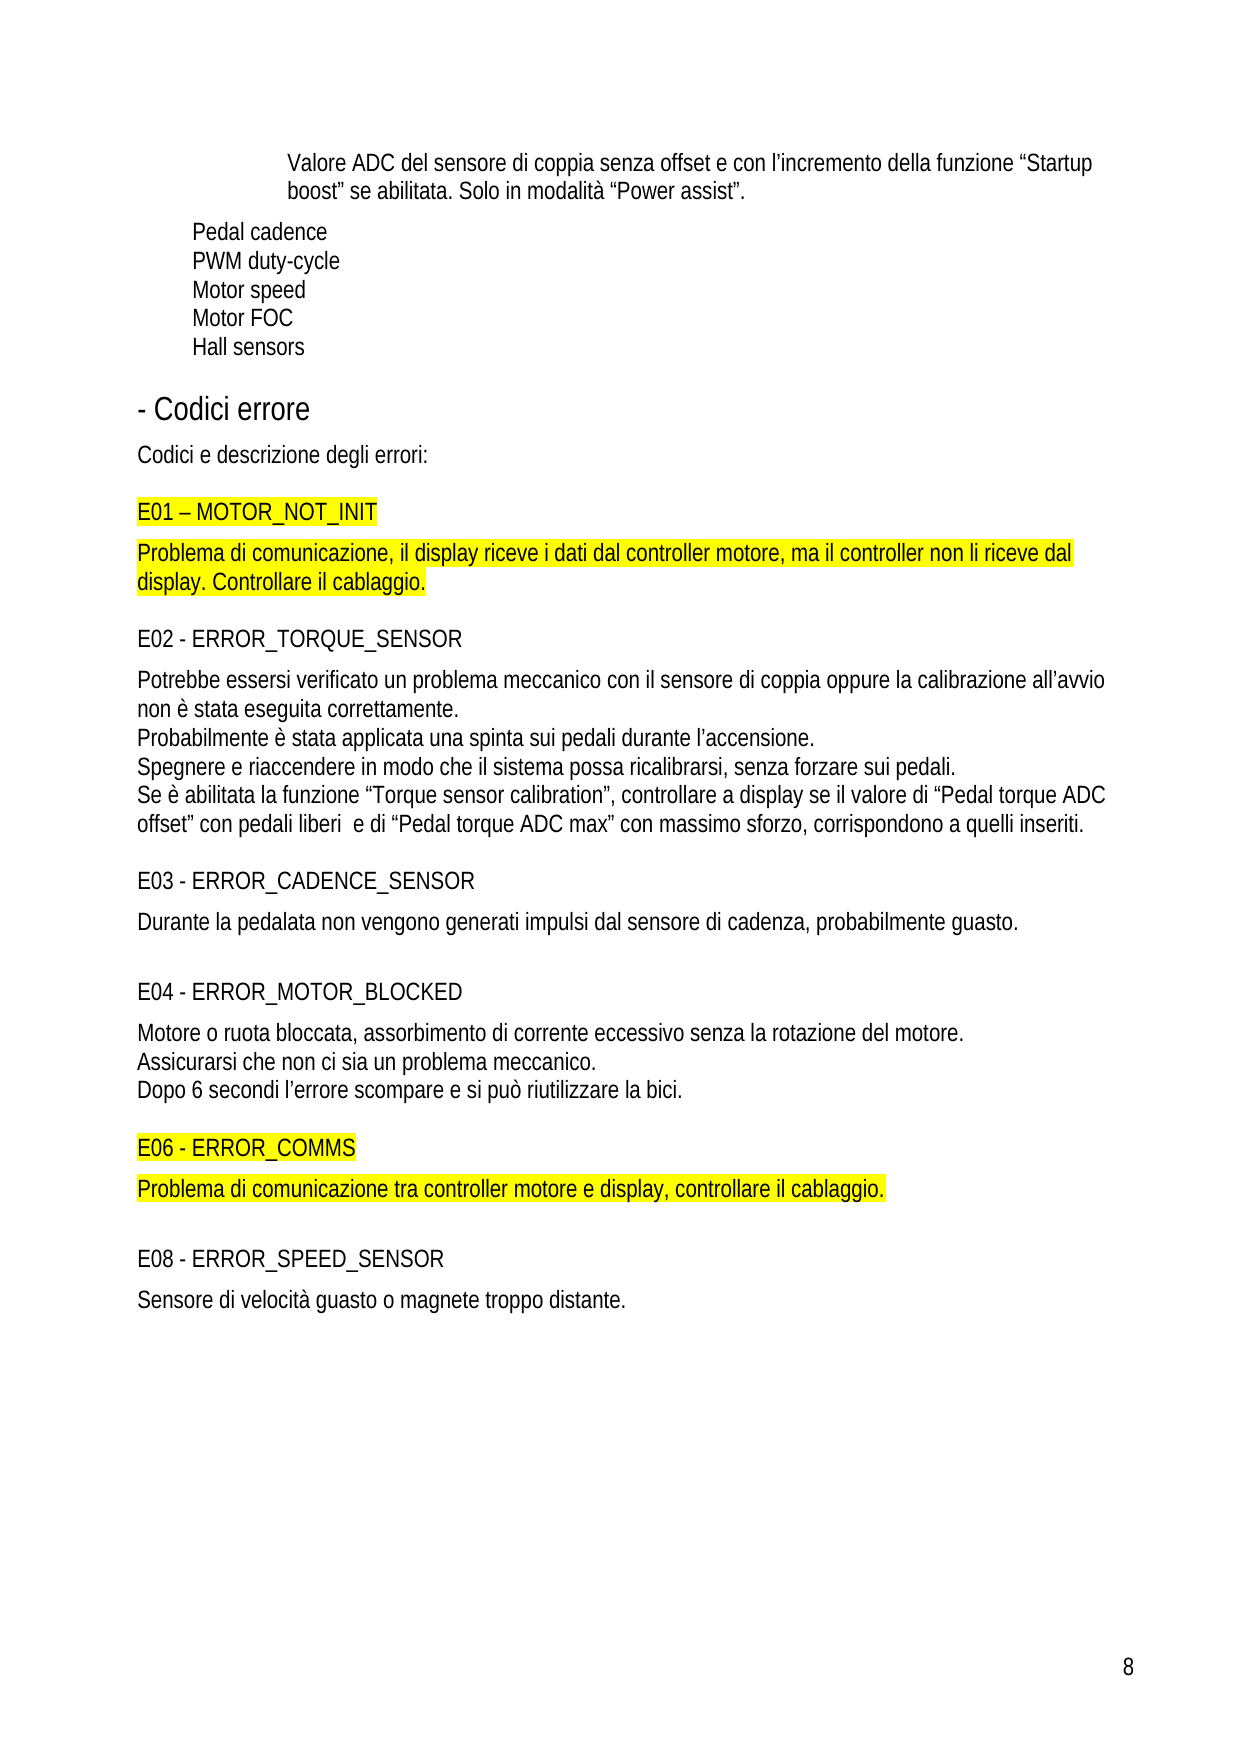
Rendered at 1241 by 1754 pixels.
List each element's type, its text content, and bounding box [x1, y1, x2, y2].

text E03 - ERROR_CADENCE_SENSOR [137, 866, 1122, 895]
text Durante la pedalata non vengono generati impulsi dal sensore di cadenza, probabilmente guasto. [137, 907, 1122, 936]
text Potrebbe essersi verificato un problema meccanico con il sensore di coppia oppure la calibrazione all’avvio non è stata eseguita correttamente. [137, 666, 1122, 723]
text E08 - ERROR_SPEED_SENSOR [137, 1244, 1122, 1272]
text Codici e descrizione degli errori: [137, 440, 1122, 469]
text Problema di comunicazione, il display riceve i dati dal controller motore, ma il controller non li riceve dal display. Controllare il cablaggio. [137, 538, 1122, 596]
text Assicurarsi che non ci sia un problema meccanico. [137, 1047, 1122, 1075]
text Se è abilitata la funzione “Torque sensor calibration”, controllare a display se il valore di “Pedal torque ADC offset” con pedali liberi e di “Pedal torque ADC max” con massimo sforzo, corrispondono a quelli inseriti. [137, 780, 1122, 837]
text Probabilmente è stata applicata una spinta sui pedali durante l’accensione. [137, 723, 1122, 751]
text - Codici errore [137, 389, 1122, 427]
text Motore o ruota bloccata, assorbimento di corrente eccessivo senza la rotazione del motore. [137, 1018, 1122, 1047]
subtitle Valore ADC del sensore di coppia senza offset e con l’incremento della funzione “Startup boost” se abilitata. Solo in modalità “Power assist”. [287, 148, 1122, 205]
text PWM duty-cycle [137, 246, 1122, 275]
text E06 - ERROR_COMMS [137, 1133, 1122, 1161]
text Problema di comunicazione tra controller motore e display, controllare il cablaggio. [137, 1174, 1122, 1202]
text E01 – MOTOR_NOT_INIT [137, 497, 1122, 526]
text Pedal cadence [137, 217, 1122, 246]
text Spegnere e riaccendere in modo che il sistema possa ricalibrarsi, senza forzare sui pedali. [137, 751, 1122, 780]
text Sensore di velocità guasto o magnete troppo distante. [137, 1285, 1122, 1313]
text E04 - ERROR_MOTOR_BLOCKED [137, 977, 1122, 1006]
text Motor FOC [137, 303, 1122, 332]
text E02 - ERROR_TORQUE_SENSOR [137, 624, 1122, 653]
text Motor speed [137, 275, 1122, 303]
text Hall sensors [137, 332, 1122, 361]
text Dopo 6 secondi l’errore scompare e si può riutilizzare la bici. [137, 1075, 1122, 1104]
